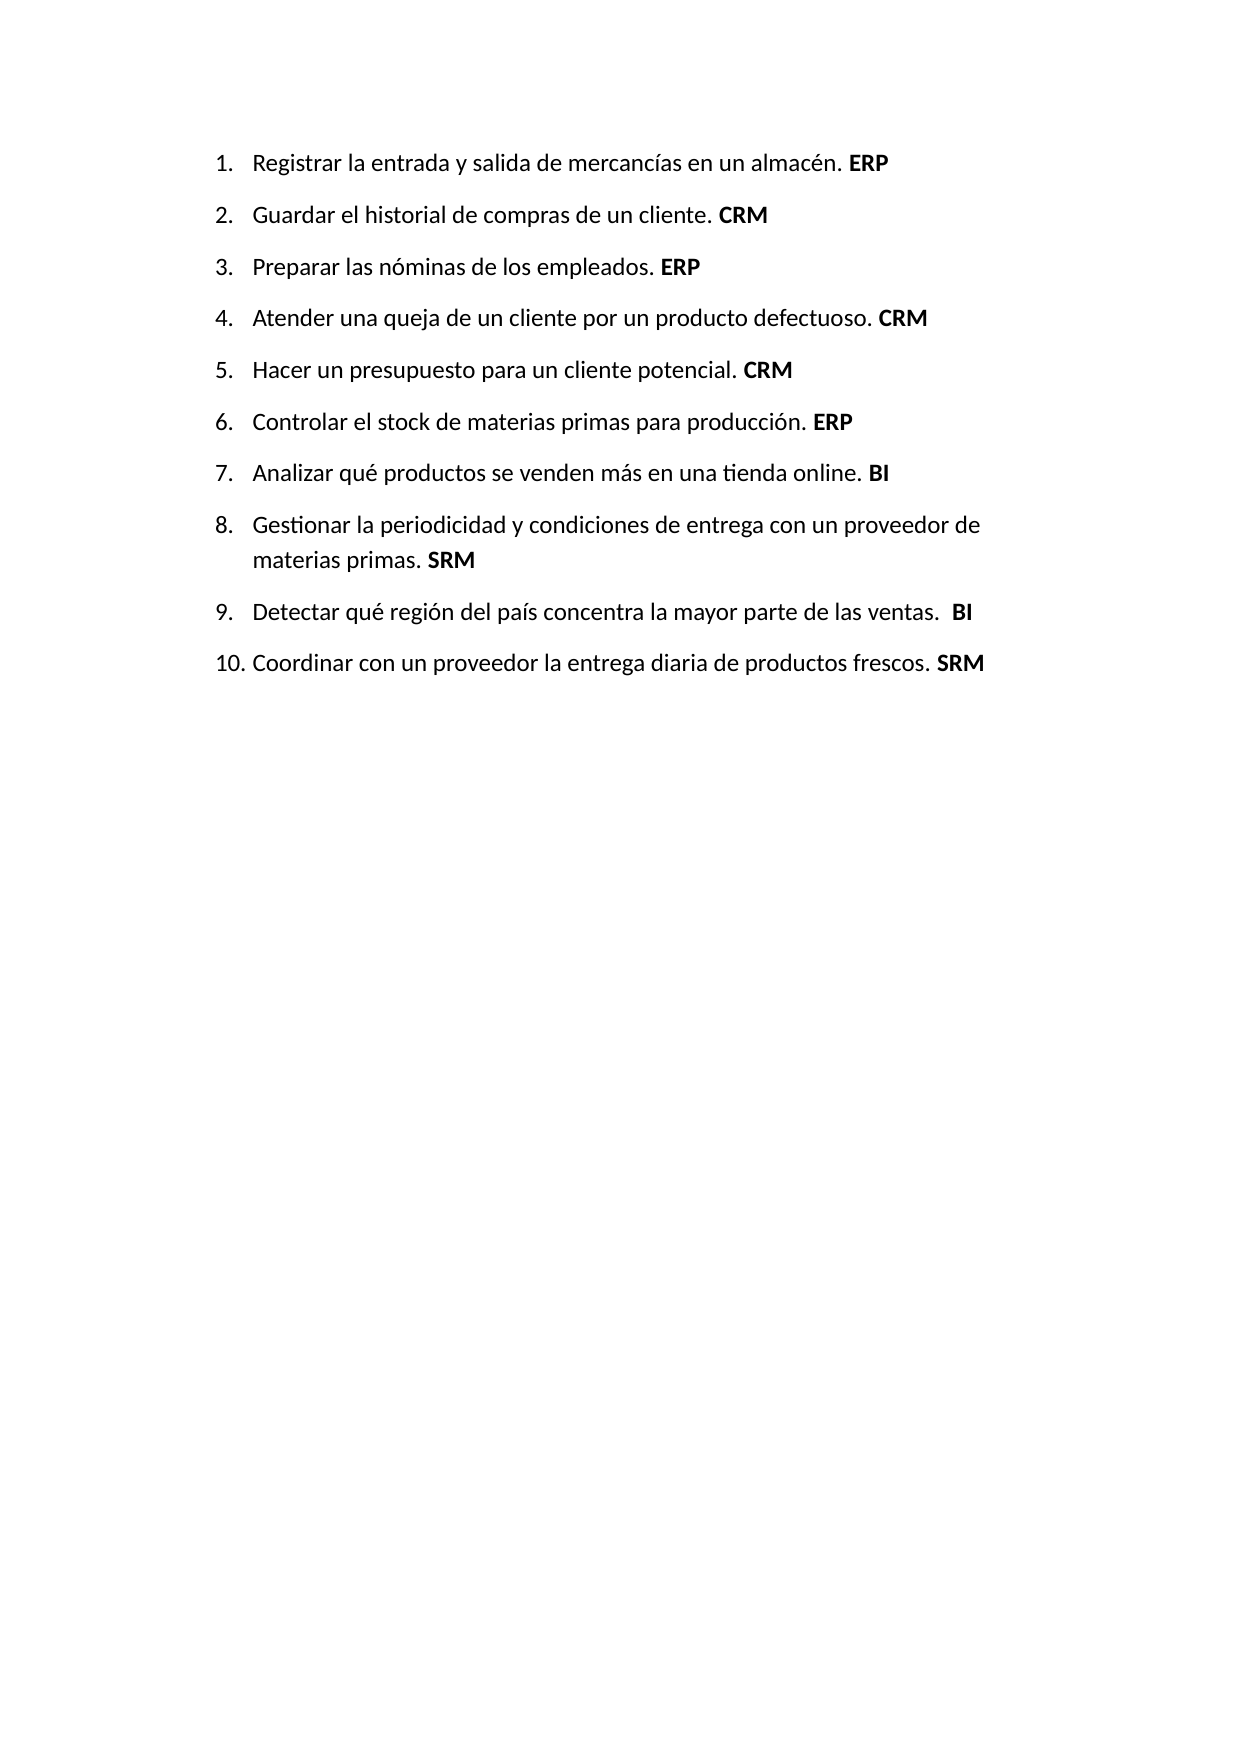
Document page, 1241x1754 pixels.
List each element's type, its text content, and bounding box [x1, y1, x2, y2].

list Analizar qué productos se venden más en una tienda online. BI [215, 458, 1063, 488]
list Registrar la entrada y salida de mercancías en un almacén. ERP [215, 148, 1063, 178]
list Hacer un presupuesto para un cliente potencial. CRM [215, 354, 1063, 385]
list Coordinar con un proveedor la entrega diaria de productos frescos. SRM [215, 648, 1063, 678]
list Detectar qué región del país concentra la mayor parte de las ventas. BI [215, 596, 1063, 626]
list Preparar las nóminas de los empleados. ERP [215, 251, 1063, 281]
list Gestionar la periodicidad y condiciones de entrega con un proveedor de materias primas. SRM [215, 509, 1063, 575]
list Controlar el stock de materias primas para producción. ERP [215, 406, 1063, 436]
list Atender una queja de un cliente por un producto defectuoso. CRM [215, 303, 1063, 333]
list Guardar el historial de compras de un cliente. CRM [215, 199, 1063, 230]
